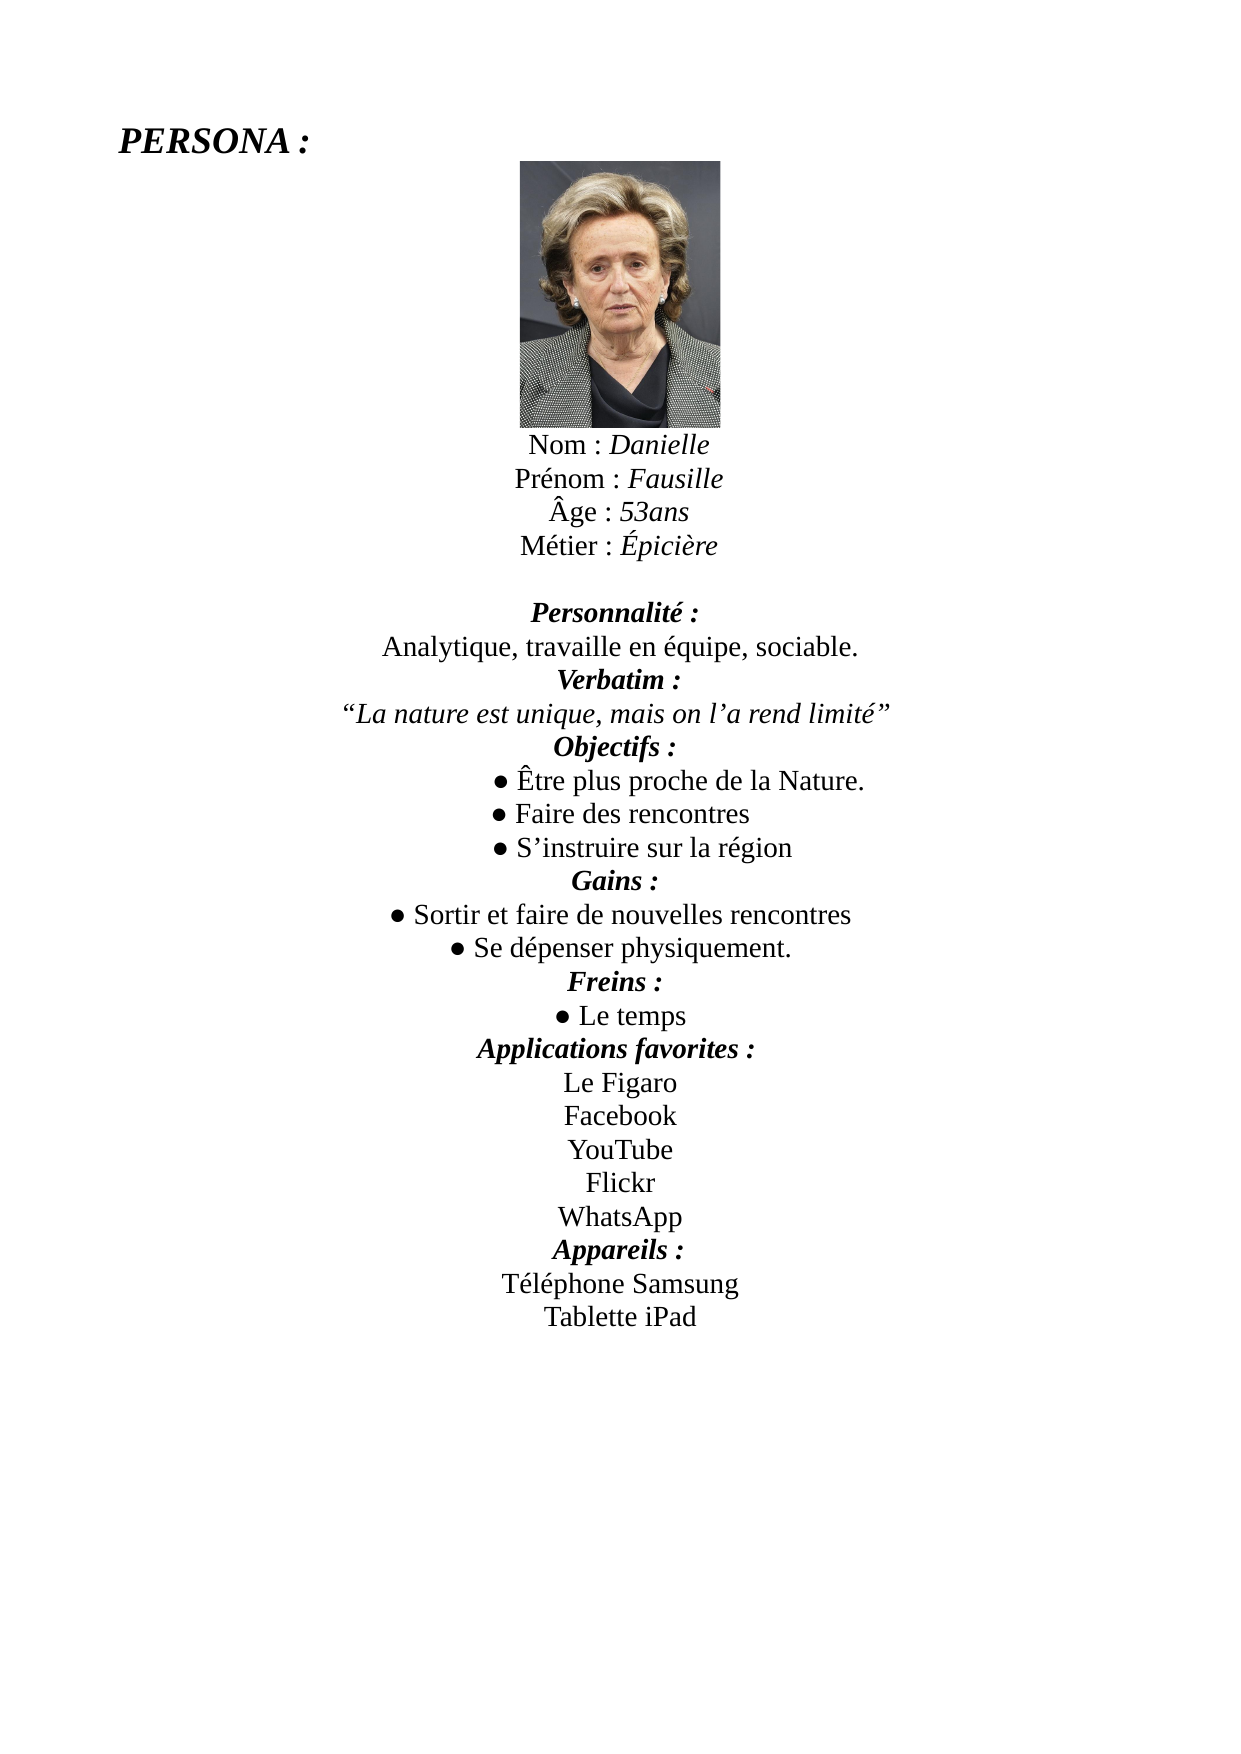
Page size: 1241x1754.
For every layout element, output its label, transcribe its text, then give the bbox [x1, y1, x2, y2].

text Métier : Épicière [118, 528, 1122, 562]
text YouTube [118, 1132, 1122, 1165]
text Gains : [118, 863, 1122, 897]
text Applications favorites : [118, 1031, 1122, 1065]
text Objectifs : [118, 729, 1122, 763]
text ● Être plus proche de la Nature. [118, 763, 1122, 796]
text Appareils : [118, 1232, 1122, 1266]
text ● Sortir et faire de nouvelles rencontres [118, 897, 1122, 931]
text ● S’instruire sur la région [118, 830, 1122, 863]
text Facebook [118, 1098, 1122, 1132]
text ● Se dépenser physiquement. [118, 931, 1122, 964]
text Téléphone Samsung [118, 1266, 1122, 1299]
text Freins : [118, 964, 1122, 998]
text Personnalité : [118, 595, 1122, 629]
text Verbatim : [118, 662, 1122, 696]
picture [519, 161, 721, 428]
text ● Le temps [118, 998, 1122, 1031]
text Le Figaro [118, 1065, 1122, 1098]
text Tablette iPad [118, 1299, 1122, 1333]
text “La nature est unique, mais on l’a rend limité” [118, 696, 1122, 729]
text Nom : Danielle [118, 427, 1122, 461]
text Analytique, travaille en équipe, sociable. [118, 629, 1122, 662]
text PERSONA : [118, 118, 1122, 161]
text Flickr [118, 1165, 1122, 1199]
text Âge : 53ans [118, 494, 1122, 528]
text WhatsApp [118, 1199, 1122, 1232]
text Prénom : Fausille [118, 461, 1122, 494]
text ● Faire des rencontres [118, 796, 1122, 830]
